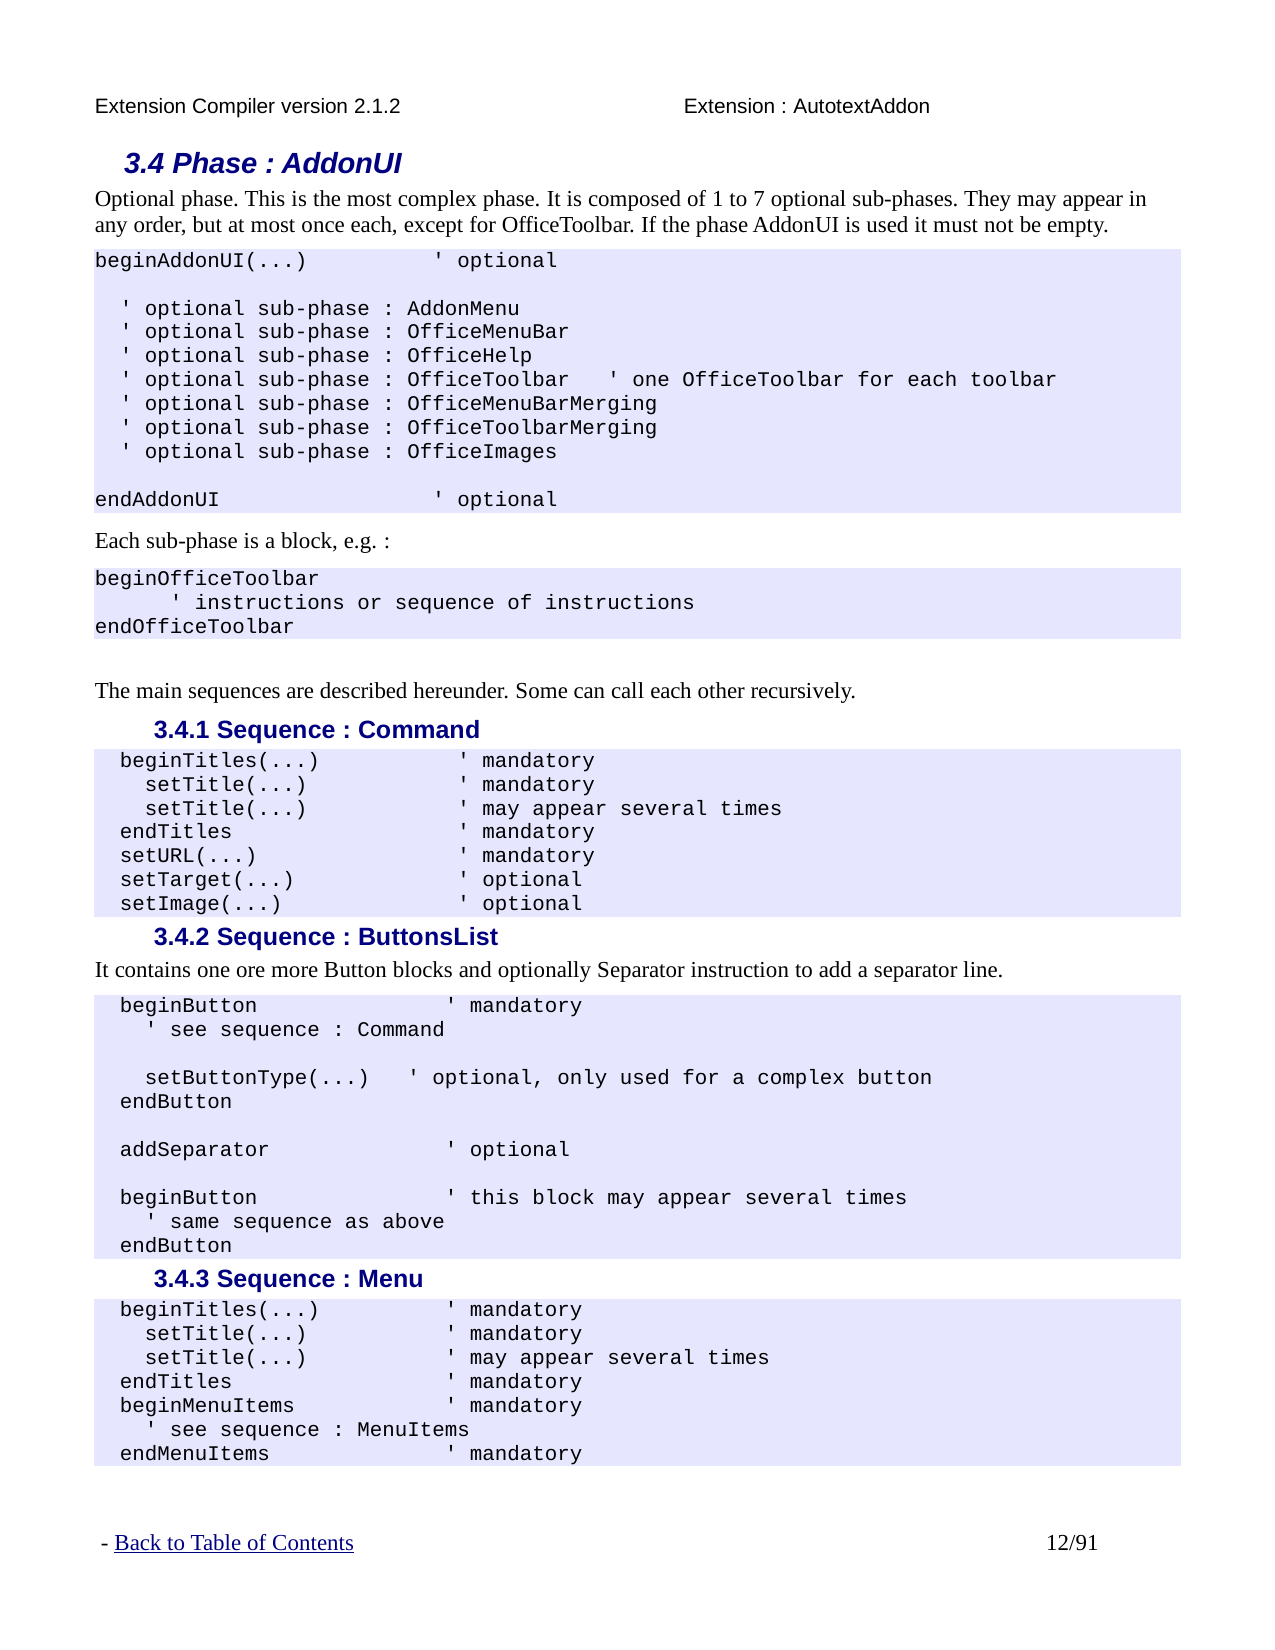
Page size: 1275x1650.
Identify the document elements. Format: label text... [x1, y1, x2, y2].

text setTarget(...) ' optional [94, 869, 1181, 893]
text beginButton ' mandatory [94, 995, 1181, 1019]
text beginAddonUI(...) ' optional [94, 249, 1181, 273]
text endOfficeToolbar [94, 616, 1181, 639]
text beginMenuItems ' mandatory [94, 1394, 1181, 1418]
text ' optional sub-phase : OfficeToolbar ' one OfficeToolbar for each toolbar [94, 369, 1181, 393]
text endTitles ' mandatory [94, 821, 1181, 845]
text setButtonType(...) ' optional, only used for a complex button [94, 1067, 1181, 1091]
text ' see sequence : MenuItems [94, 1418, 1181, 1442]
subtitle Sequence : Command [153, 716, 1181, 744]
text endButton [94, 1235, 1181, 1259]
text beginTitles(...) ' mandatory [94, 749, 1181, 773]
text setTitle(...) ' mandatory [94, 1323, 1181, 1347]
text endTitles ' mandatory [94, 1371, 1181, 1394]
subtitle Sequence : Menu [153, 1265, 1181, 1293]
text setTitle(...) ' may appear several times [94, 1347, 1181, 1371]
text beginButton ' this block may appear several times [94, 1187, 1181, 1211]
subtitle Sequence : ButtonsList [153, 923, 1181, 951]
text ' optional sub-phase : OfficeMenuBarMerging [94, 393, 1181, 417]
text beginTitles(...) ' mandatory [94, 1299, 1181, 1323]
text ' optional sub-phase : OfficeMenuBar [94, 321, 1181, 345]
text ' optional sub-phase : OfficeToolbarMerging [94, 417, 1181, 441]
text setTitle(...) ' may appear several times [94, 797, 1181, 821]
text endMenuItems ' mandatory [94, 1442, 1181, 1466]
text ' optional sub-phase : AddonMenu [94, 297, 1181, 321]
text setURL(...) ' mandatory [94, 845, 1181, 869]
text ' instructions or sequence of instructions [94, 592, 1181, 616]
text Optional phase. This is the most complex phase. It is composed of 1 to 7 optional sub-phases. They may appear in any order, but at most once each, except for OfficeToolbar. If the phase AddonUI is used it must not be empty. [94, 186, 1181, 237]
text endButton [94, 1091, 1181, 1115]
text It contains one ore more Button blocks and optionally Separator instruction to add a separator line. [94, 957, 1181, 983]
text beginOfficeToolbar [94, 568, 1181, 592]
text ' optional sub-phase : OfficeImages [94, 441, 1181, 465]
text The main sequences are described hereunder. Some can call each other recursively. [94, 678, 1181, 703]
subtitle Phase : AddonUI [124, 147, 1181, 180]
text setImage(...) ' optional [94, 893, 1181, 917]
text addSeparator ' optional [94, 1139, 1181, 1163]
text ' optional sub-phase : OfficeHelp [94, 345, 1181, 369]
text ' see sequence : Command [94, 1019, 1181, 1043]
text Each sub-phase is a block, e.g. : [94, 528, 1181, 553]
text endAddonUI ' optional [94, 489, 1181, 513]
text ' same sequence as above [94, 1211, 1181, 1235]
text setTitle(...) ' mandatory [94, 773, 1181, 797]
